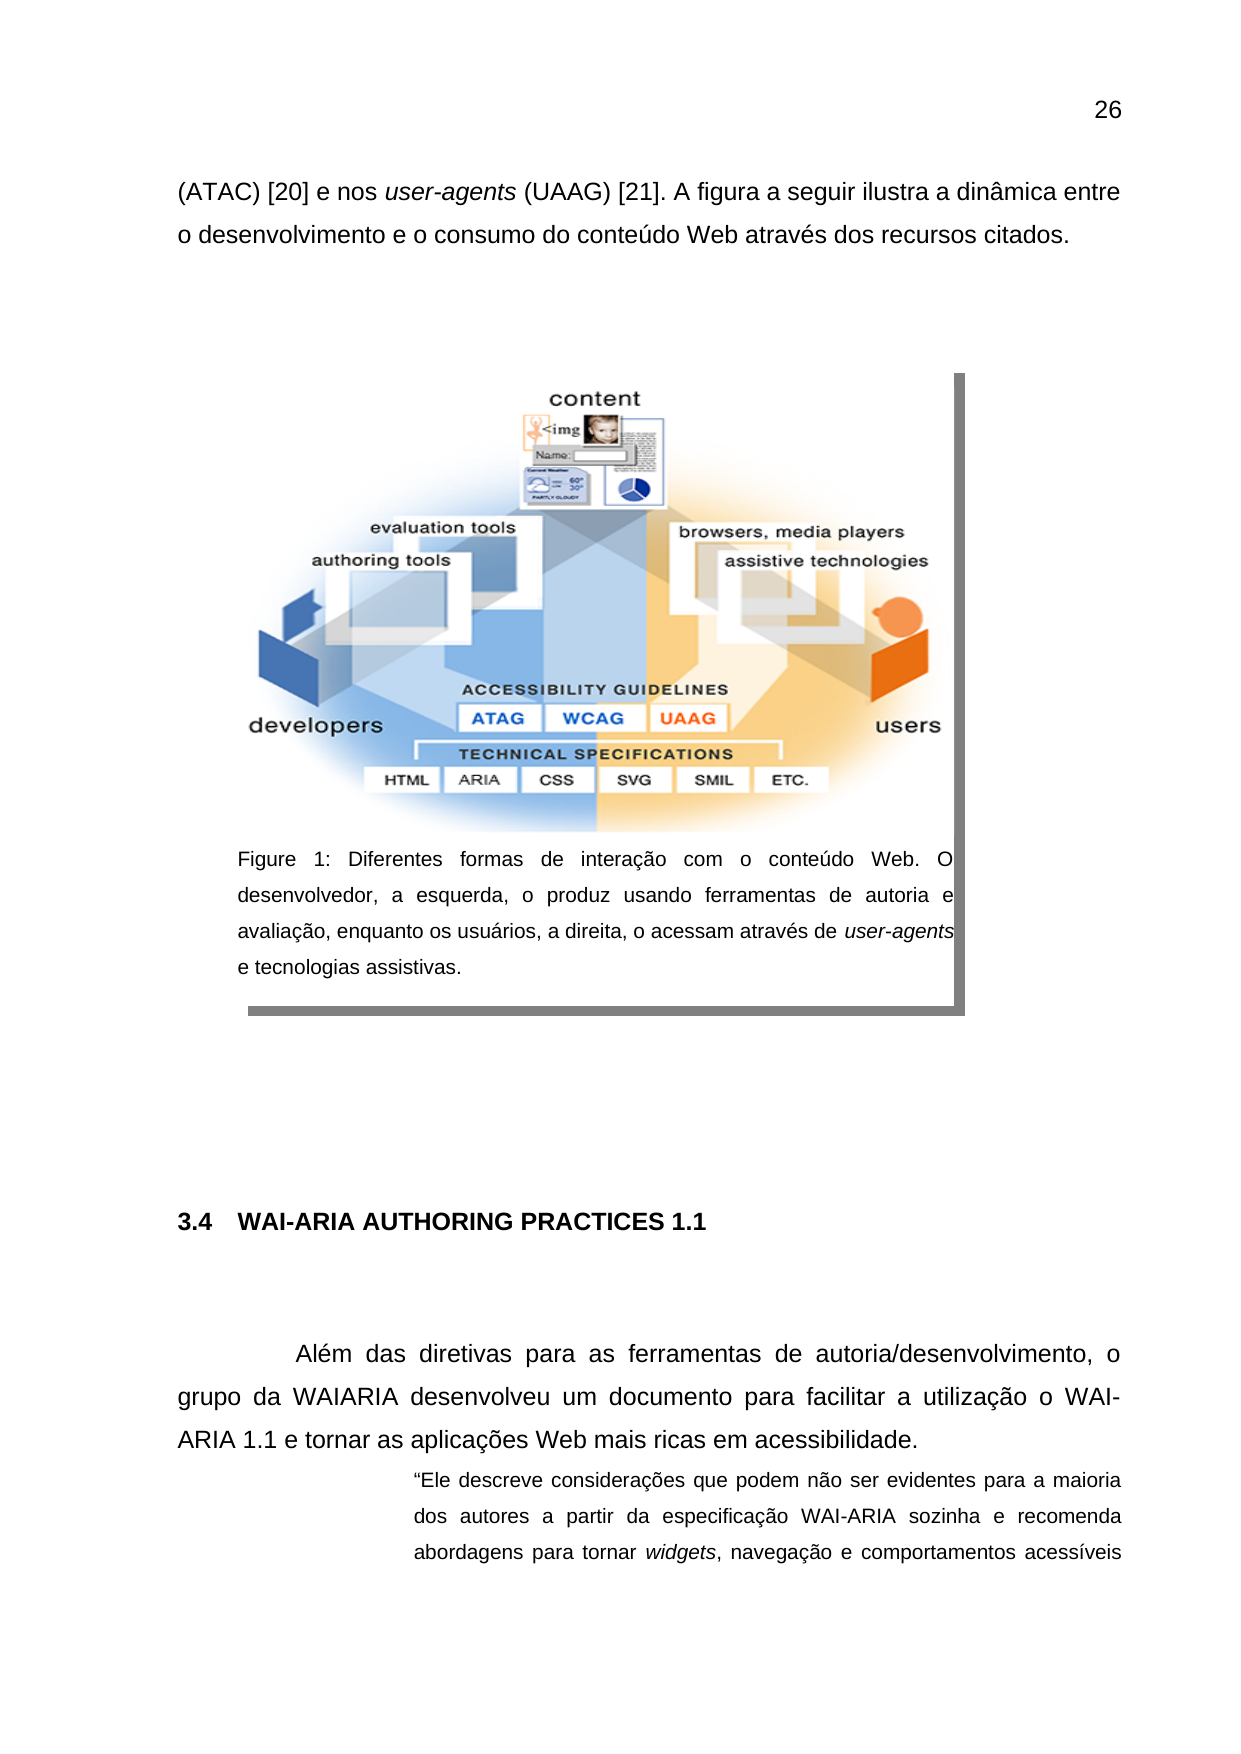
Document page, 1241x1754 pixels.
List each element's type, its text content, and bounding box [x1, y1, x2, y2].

subtitle WAI-ARIA AUTHORING PRACTICES 1.1 [177, 1206, 1122, 1235]
text Além das diretivas para as ferramentas de autoria/desenvolvimento, o grupo da WAIARIA desenvolveu um documento para facilitar a utilização o WAI-ARIA 1.1 e tornar as aplicações Web mais ricas em acessibilidade. [177, 1339, 1122, 1454]
text “Ele descreve considerações que podem não ser evidentes para a maioria dos autores a partir da especificação WAI-ARIA sozinha e recomenda abordagens para tornar widgets, navegação e comportamentos acessíveis [413, 1468, 1122, 1564]
text (ATAC) [20] e nos user-agents (UAAG) [21]. A figura a seguir ilustra a dinâmica entre o desenvolvimento e o consumo do conteúdo Web através dos recursos citados. [177, 177, 1122, 249]
picture [237, 387, 955, 836]
text Figure 1: Diferentes formas de interação com o conteúdo Web. O desenvolvedor, a esquerda, o produz usando ferramentas de autoria e avaliação, enquanto os usuários, a direita, o acessam através de user-agents e tecnologias assistivas. [237, 836, 954, 979]
